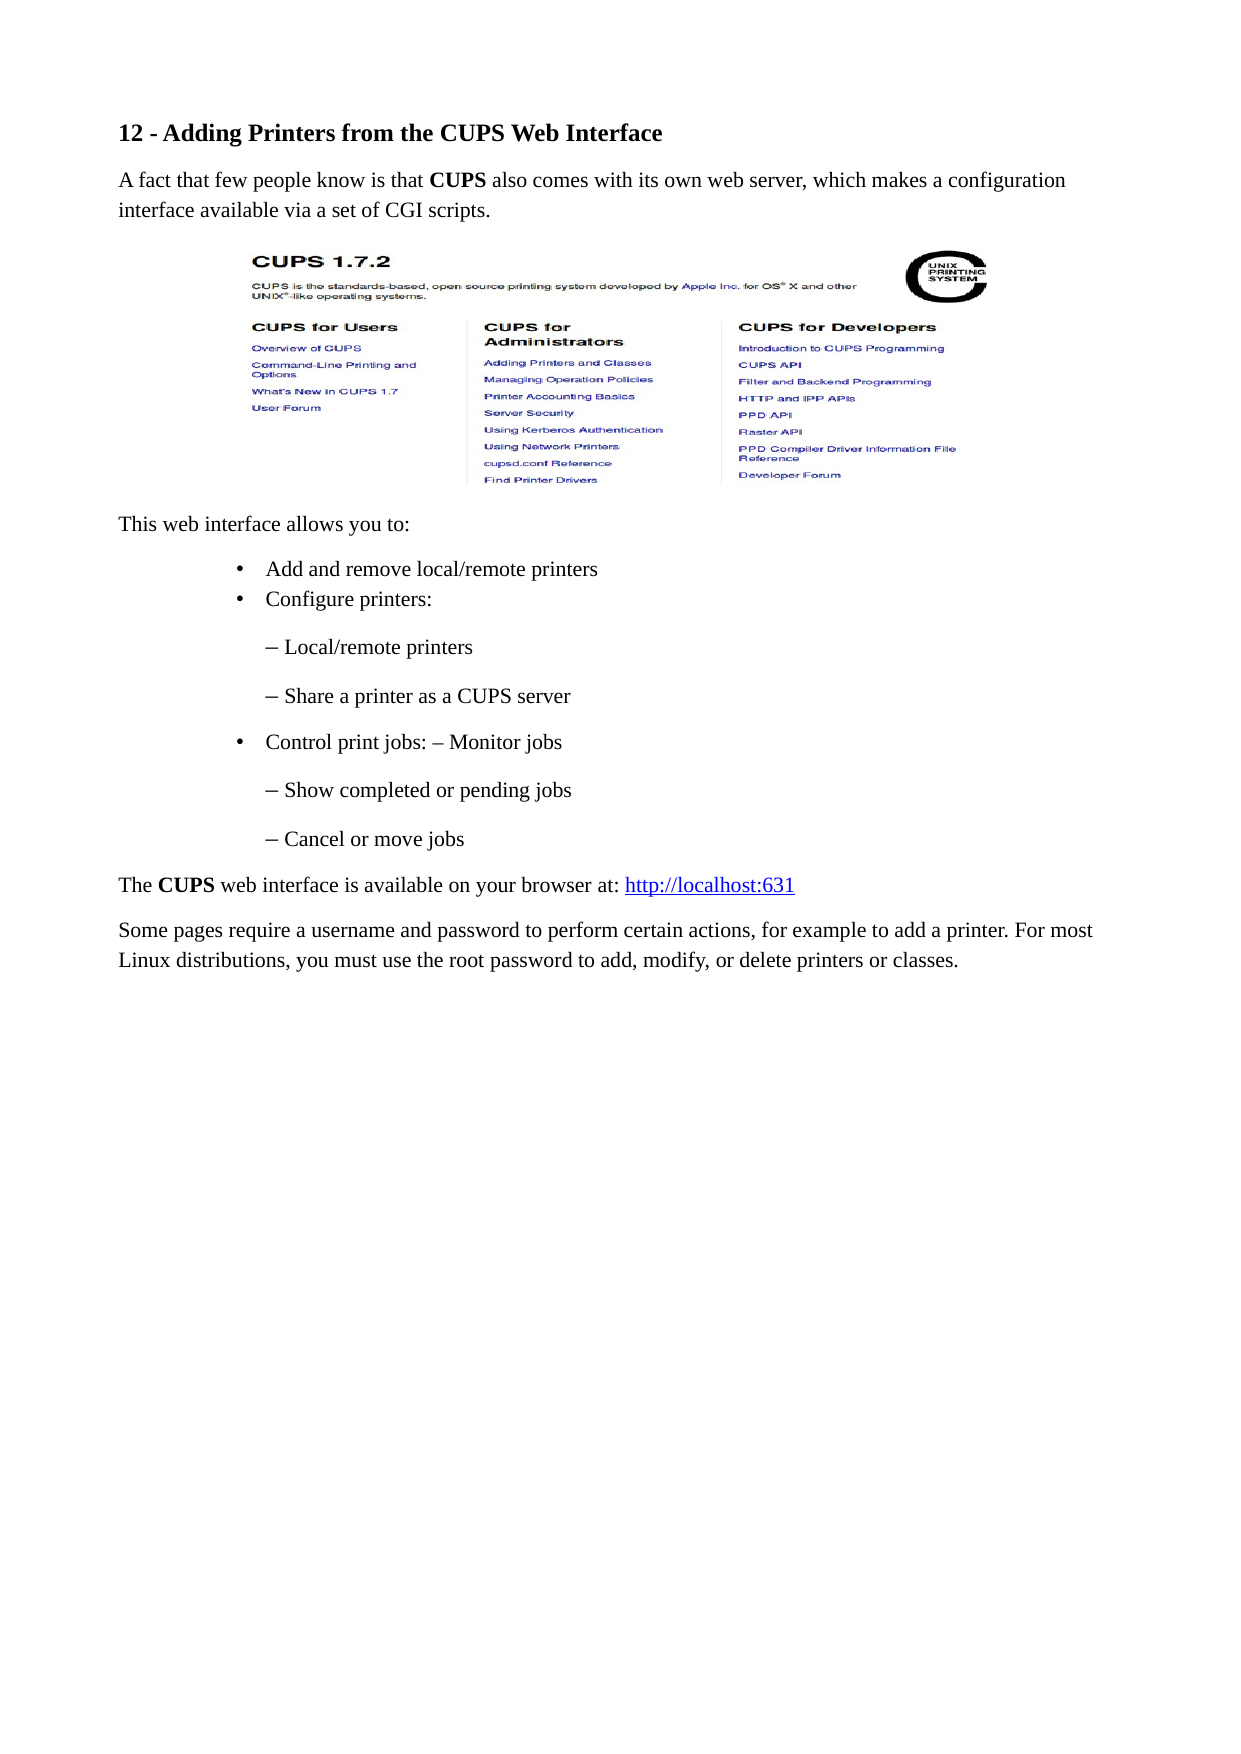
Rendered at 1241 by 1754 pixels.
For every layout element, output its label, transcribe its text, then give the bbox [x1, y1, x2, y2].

list Control print jobs: – Monitor jobs [236, 729, 1122, 754]
list Add and remove local/remote printers [236, 556, 1122, 581]
list – Show completed or pending jobs [236, 774, 1122, 802]
text A fact that few people know is that CUPS also comes with its own web server, which makes a configuration interface available via a set of CGI scripts. [118, 167, 1122, 223]
list – Share a printer as a CUPS server [236, 680, 1122, 708]
text 12 - Adding Printers from the CUPS Web Interface [118, 118, 1122, 147]
picture [229, 242, 1011, 493]
text Some pages require a username and password to perform certain actions, for example to add a printer. For most Linux distributions, you must use the root password to add, modify, or delete printers or classes. [118, 917, 1122, 972]
text The CUPS web interface is available on your browser at: http://localhost:631 [118, 872, 1122, 897]
list – Cancel or move jobs [236, 823, 1122, 851]
text This web interface allows you to: [118, 511, 1122, 536]
list – Local/remote printers [236, 631, 1122, 659]
list Configure printers: [236, 586, 1122, 611]
